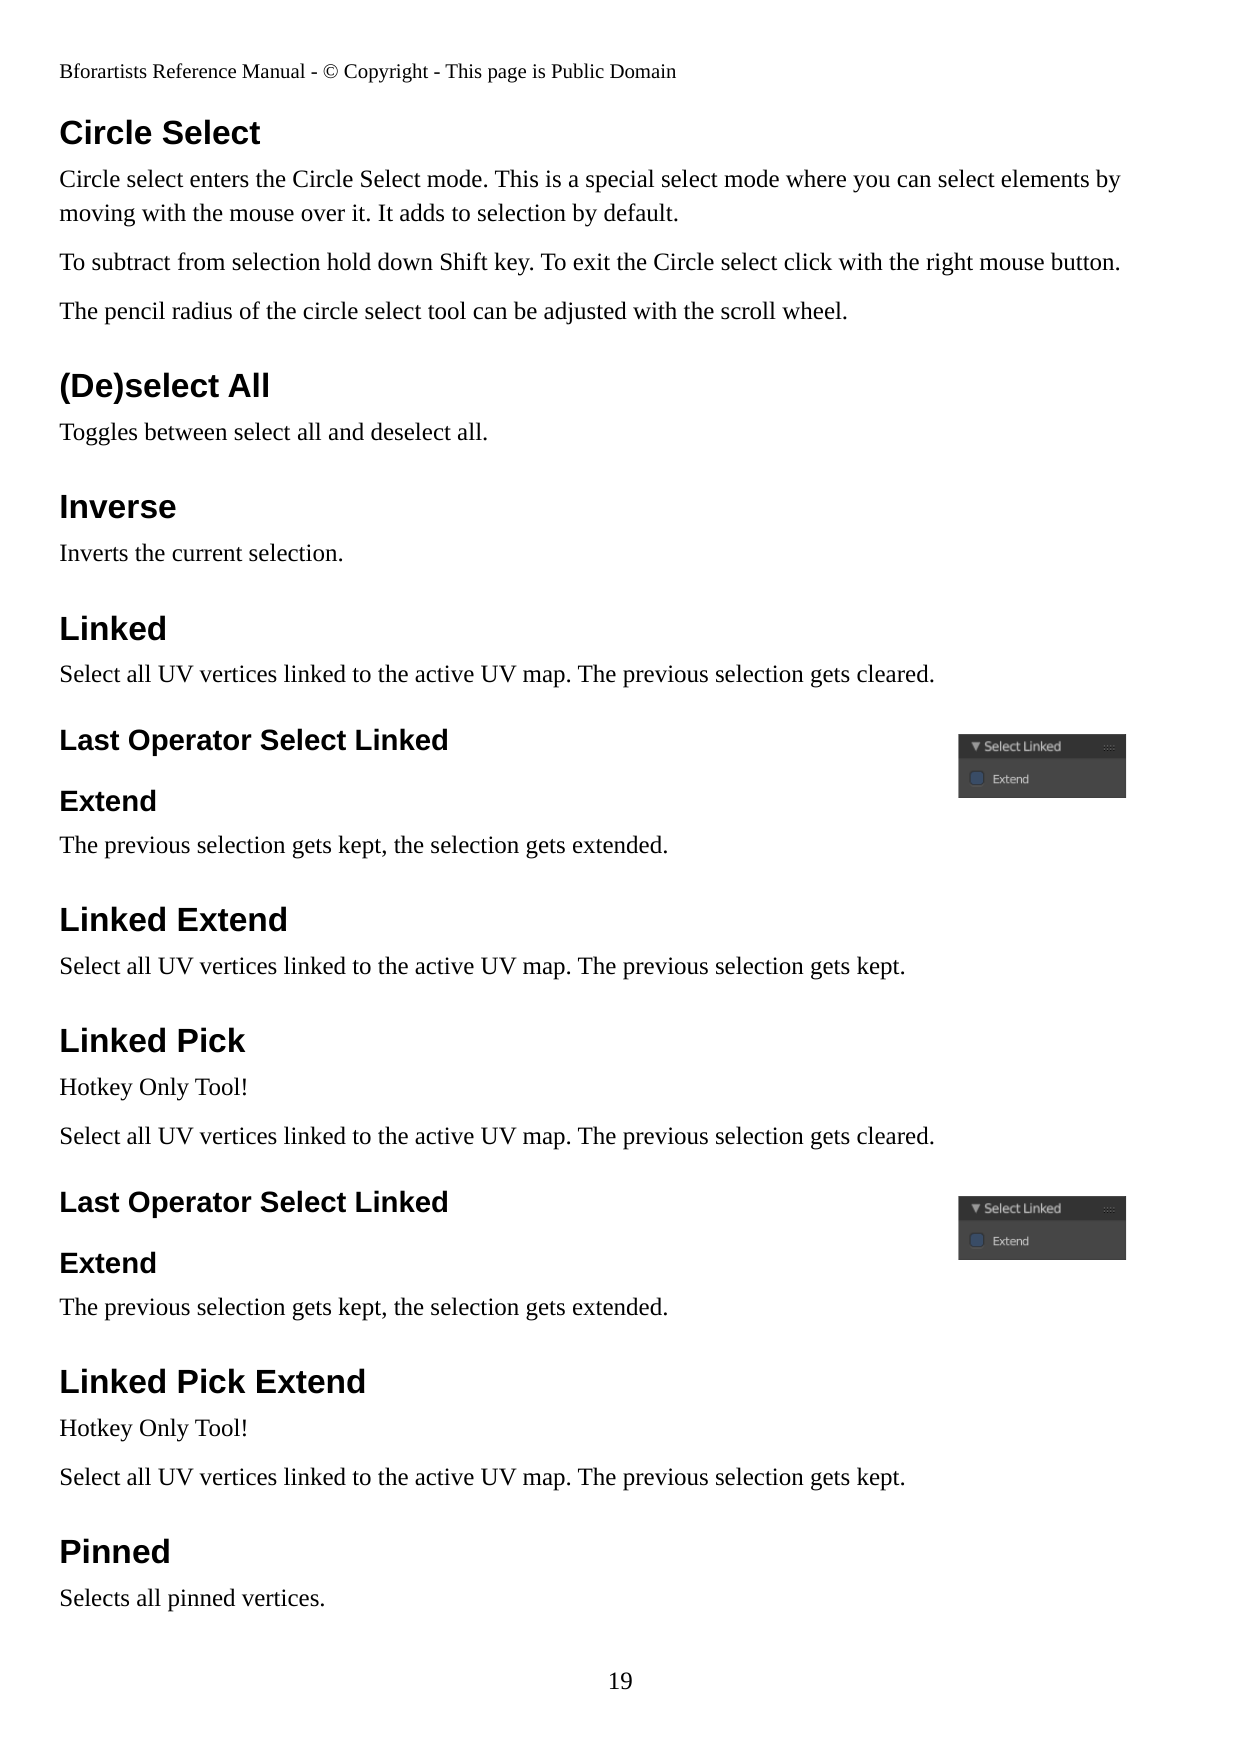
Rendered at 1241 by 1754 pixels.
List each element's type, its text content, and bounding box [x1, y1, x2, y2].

subtitle Linked Pick Extend [59, 1362, 1181, 1401]
text Selects all pinned vertices. [59, 1583, 1181, 1612]
text Select all UV vertices linked to the active UV map. The previous selection gets cleared. [59, 659, 1181, 688]
subtitle Extend [59, 784, 1181, 818]
subtitle Last Operator Select Linked [59, 1185, 1181, 1219]
subtitle Linked [59, 608, 1181, 647]
text Hotkey Only Tool! [59, 1072, 1181, 1101]
text Select all UV vertices linked to the active UV map. The previous selection gets kept. [59, 951, 1181, 980]
subtitle Inverse [59, 487, 1181, 526]
picture [958, 734, 1127, 798]
text Inverts the current selection. [59, 538, 1181, 567]
subtitle Pinned [59, 1532, 1181, 1571]
text The previous selection gets kept, the selection gets extended. [59, 830, 1181, 859]
text Hotkey Only Tool! [59, 1413, 1181, 1442]
text The previous selection gets kept, the selection gets extended. [59, 1292, 1181, 1321]
text Circle select enters the Circle Select mode. This is a special select mode where you can select elements by moving with the mouse over it. It adds to selection by default. [59, 164, 1181, 227]
text The pencil radius of the circle select tool can be adjusted with the scroll wheel. [59, 296, 1181, 325]
text Toggles between select all and deselect all. [59, 417, 1181, 446]
subtitle Linked Pick [59, 1021, 1181, 1060]
text Select all UV vertices linked to the active UV map. The previous selection gets kept. [59, 1462, 1181, 1491]
subtitle Circle Select [59, 113, 1181, 151]
subtitle Last Operator Select Linked [59, 723, 1181, 757]
subtitle Linked Extend [59, 900, 1181, 939]
subtitle (De)select All [59, 366, 1181, 405]
text Select all UV vertices linked to the active UV map. The previous selection gets cleared. [59, 1121, 1181, 1150]
subtitle Extend [59, 1246, 1181, 1279]
text To subtract from selection hold down Shift key. To exit the Circle select click with the right mouse button. [59, 247, 1181, 276]
picture [958, 1196, 1127, 1260]
